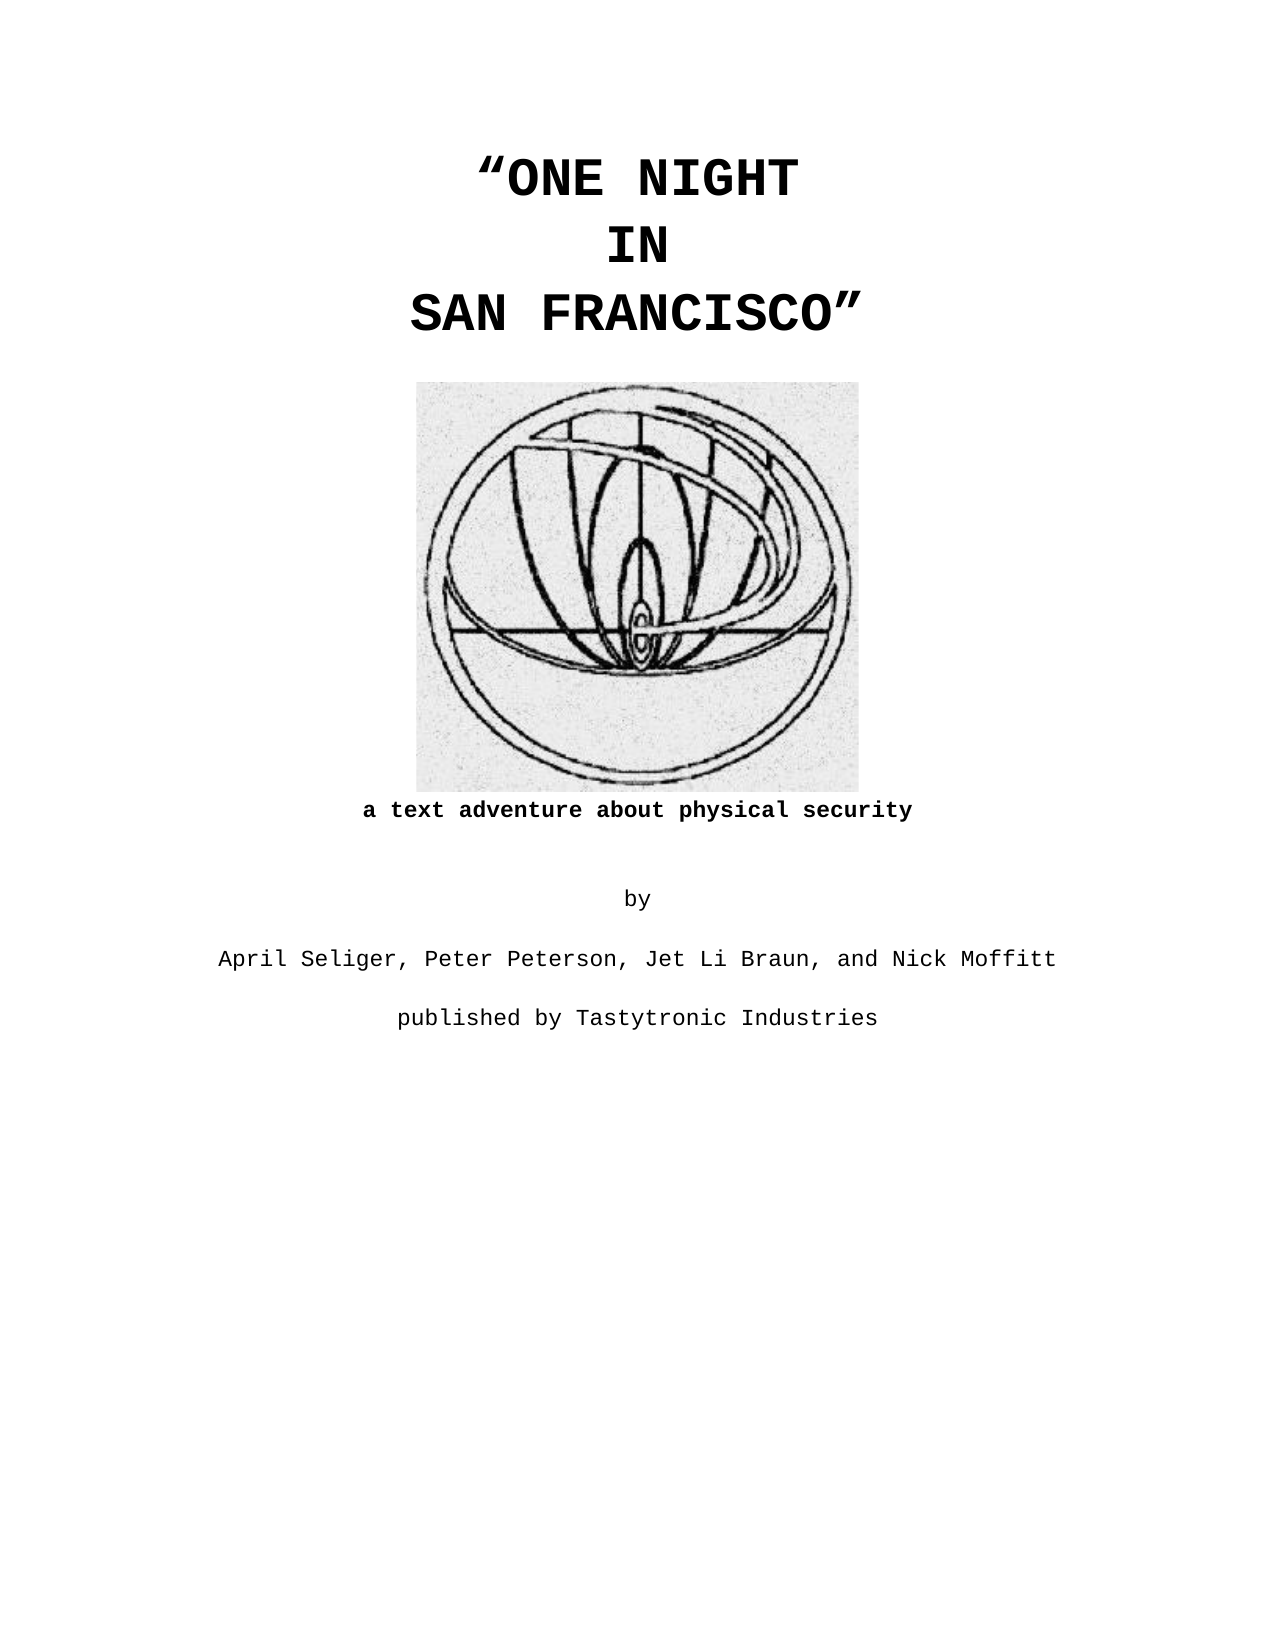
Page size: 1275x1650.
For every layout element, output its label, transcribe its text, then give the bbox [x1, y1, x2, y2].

text a text adventure about physical security [150, 798, 1125, 824]
text published by Tastytronic Industries [150, 1007, 1125, 1033]
text April Seliger, Peter Peterson, Jet Li Braun, and Nick Moffitt [150, 947, 1125, 973]
title IN [150, 218, 1125, 279]
title SAN FRANCISCO” [150, 285, 1125, 347]
text by [150, 888, 1125, 913]
picture [416, 382, 859, 792]
title “ONE NIGHT [150, 150, 1125, 211]
